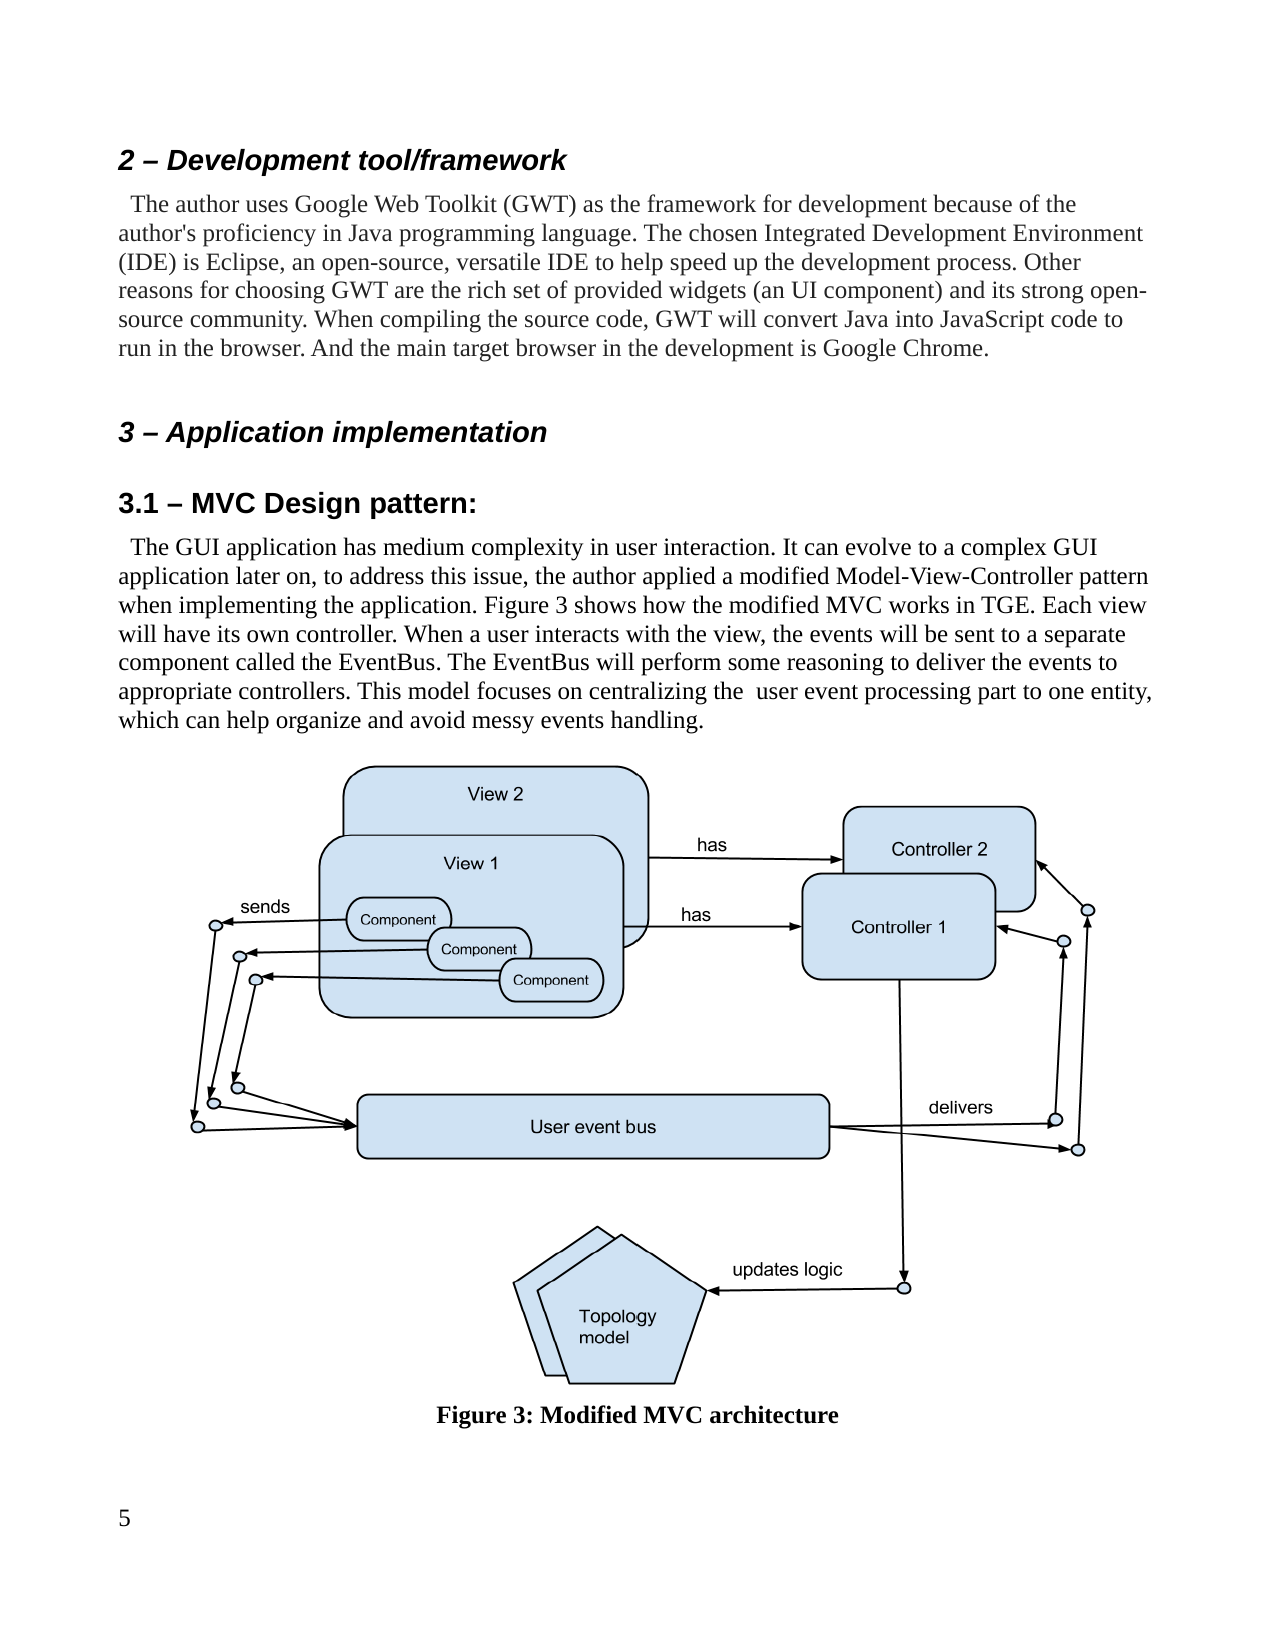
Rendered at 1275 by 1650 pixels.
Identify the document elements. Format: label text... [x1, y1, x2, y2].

text The GUI application has medium complexity in user interaction. It can evolve to a complex GUI application later on, to address this issue, the author applied a modified Model-View-Controller pattern when implementing the application. Figure 3 shows how the modified MVC works in TGE. Each view will have its own controller. When a user interacts with the view, the events will be sent to a separate component called the EventBus. The EventBus will perform some reasoning to deliver the events to appropriate controllers. This model focuses on centralizing the user event processing part to one entity, which can help organize and avoid messy events handling. [118, 532, 1157, 734]
text The author uses Google Web Toolkit (GWT) as the framework for development because of the author's proficiency in Java programming language. The chosen Integrated Development Environment (IDE) is Eclipse, an open-source, versatile IDE to help speed up the development process. Other reasons for choosing GWT are the rich set of provided widgets (an UI component) and its strong open-source community. When compiling the source code, GWT will convert Java into JavaScript code to run in the browser. And the main target browser in the development is Google Chrome. [118, 189, 1157, 362]
text Figure 3: Modified MVC architecture [118, 746, 1157, 1429]
picture [172, 746, 1103, 1401]
subtitle 3.1 – MVC Design pattern: [118, 486, 1157, 520]
subtitle 3 – Application implementation [118, 415, 1157, 449]
subtitle 2 – Development tool/framework [118, 143, 1157, 177]
